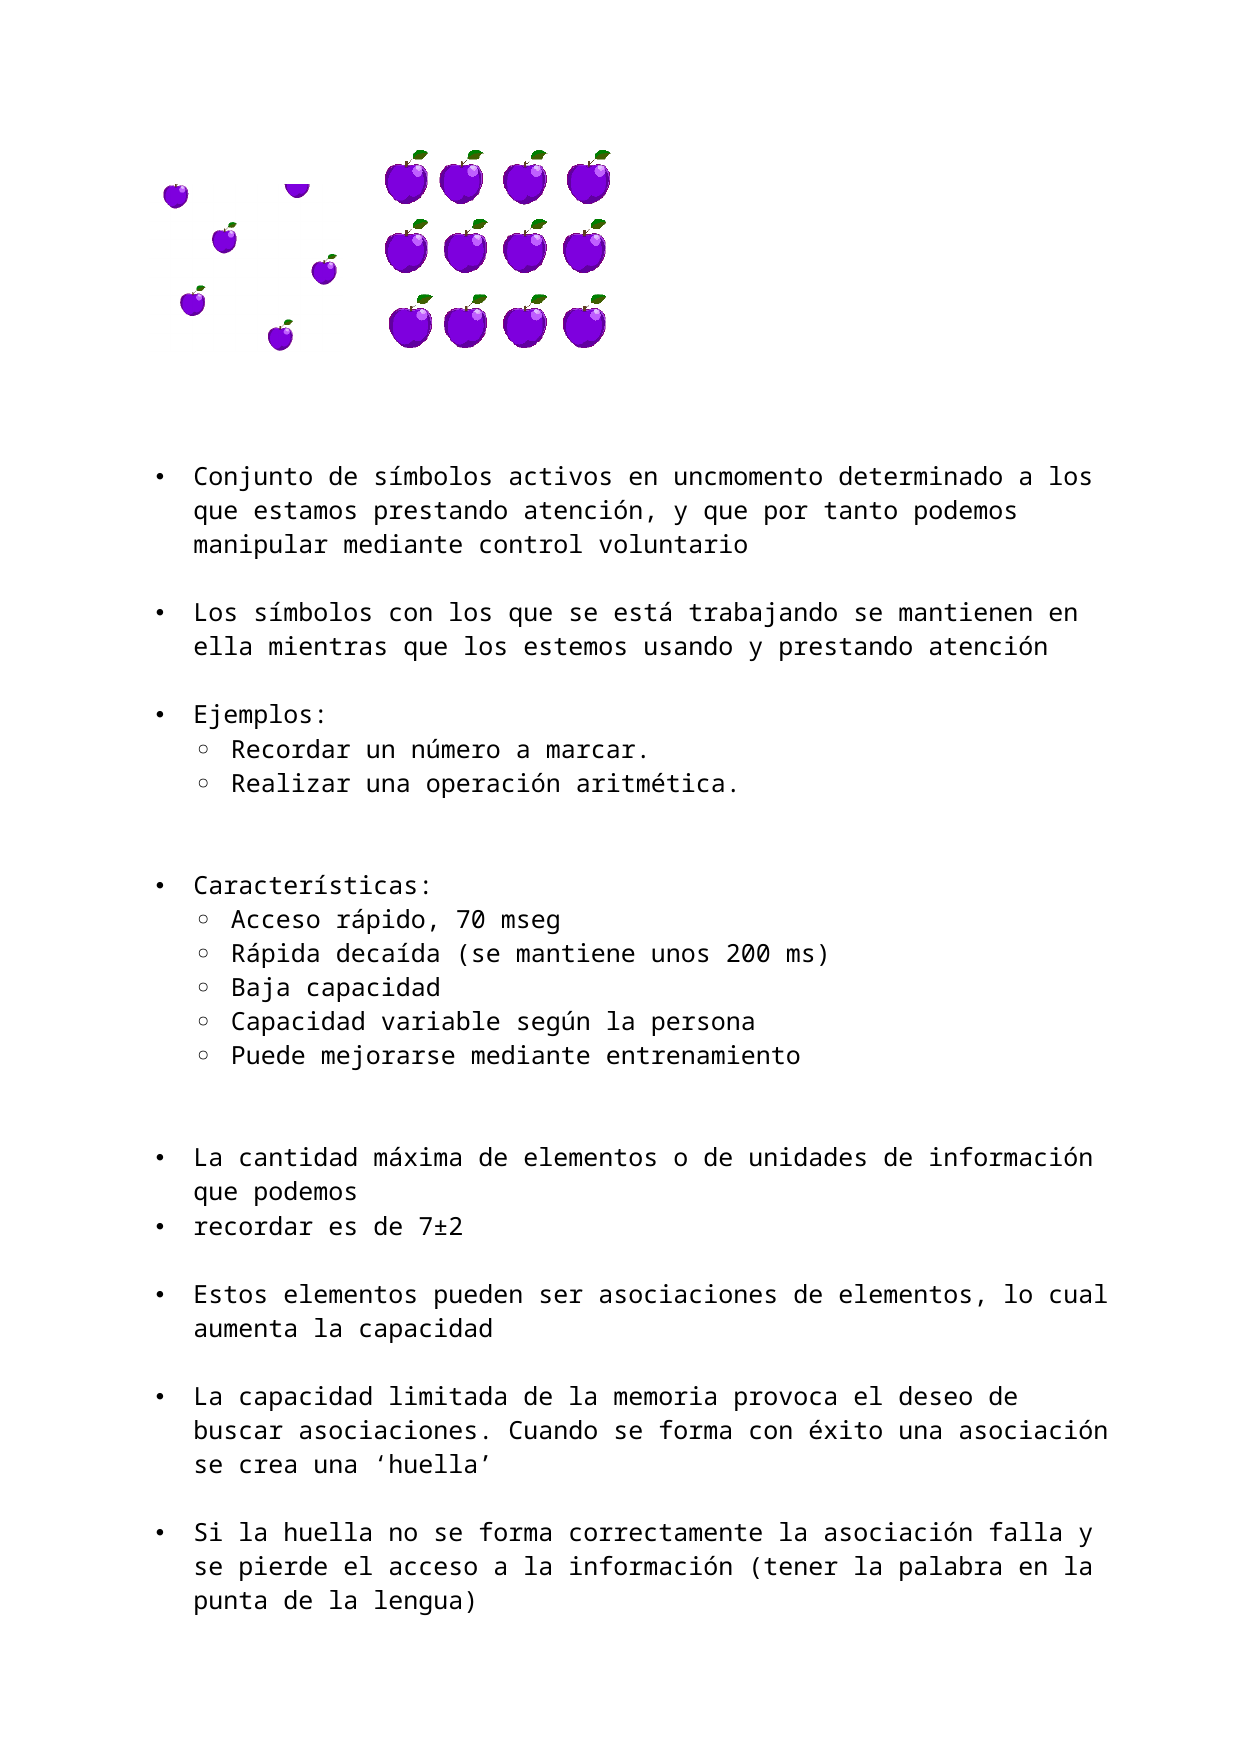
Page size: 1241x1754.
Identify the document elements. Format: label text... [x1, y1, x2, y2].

list La capacidad limitada de la memoria provoca el deseo de buscar asociaciones. Cuando se forma con éxito una asociación se crea una ‘huella’ [156, 1378, 1122, 1481]
list Acceso rápido, 70 mseg [193, 902, 1122, 936]
picture [149, 184, 344, 352]
list Estos elementos pueden ser asociaciones de elementos, lo cual aumenta la capacidad [156, 1276, 1122, 1344]
list Si la huella no se forma correctamente la asociación falla y se pierde el acceso a la información (tener la palabra en la punta de la lengua) [156, 1515, 1122, 1617]
list recordar es de 7±2 [156, 1208, 1122, 1242]
list Puede mejorarse mediante entrenamiento [193, 1038, 1122, 1072]
list La cantidad máxima de elementos o de unidades de información que podemos [156, 1140, 1122, 1208]
list Rápida decaída (se mantiene unos 200 ms) [193, 936, 1122, 970]
list Características: [156, 867, 1122, 902]
list Conjunto de símbolos activos en uncmomento determinado a los que estamos prestando atención, y que por tanto podemos manipular mediante control voluntario [156, 459, 1122, 561]
list Realizar una operación aritmética. [193, 765, 1122, 799]
list Recordar un número a marcar. [193, 731, 1122, 765]
picture [376, 148, 617, 353]
list Los símbolos con los que se está trabajando se mantienen en ella mientras que los estemos usando y prestando atención [156, 595, 1122, 663]
list Baja capacidad [193, 970, 1122, 1004]
list Capacidad variable según la persona [193, 1004, 1122, 1038]
list Ejemplos: [156, 697, 1122, 731]
